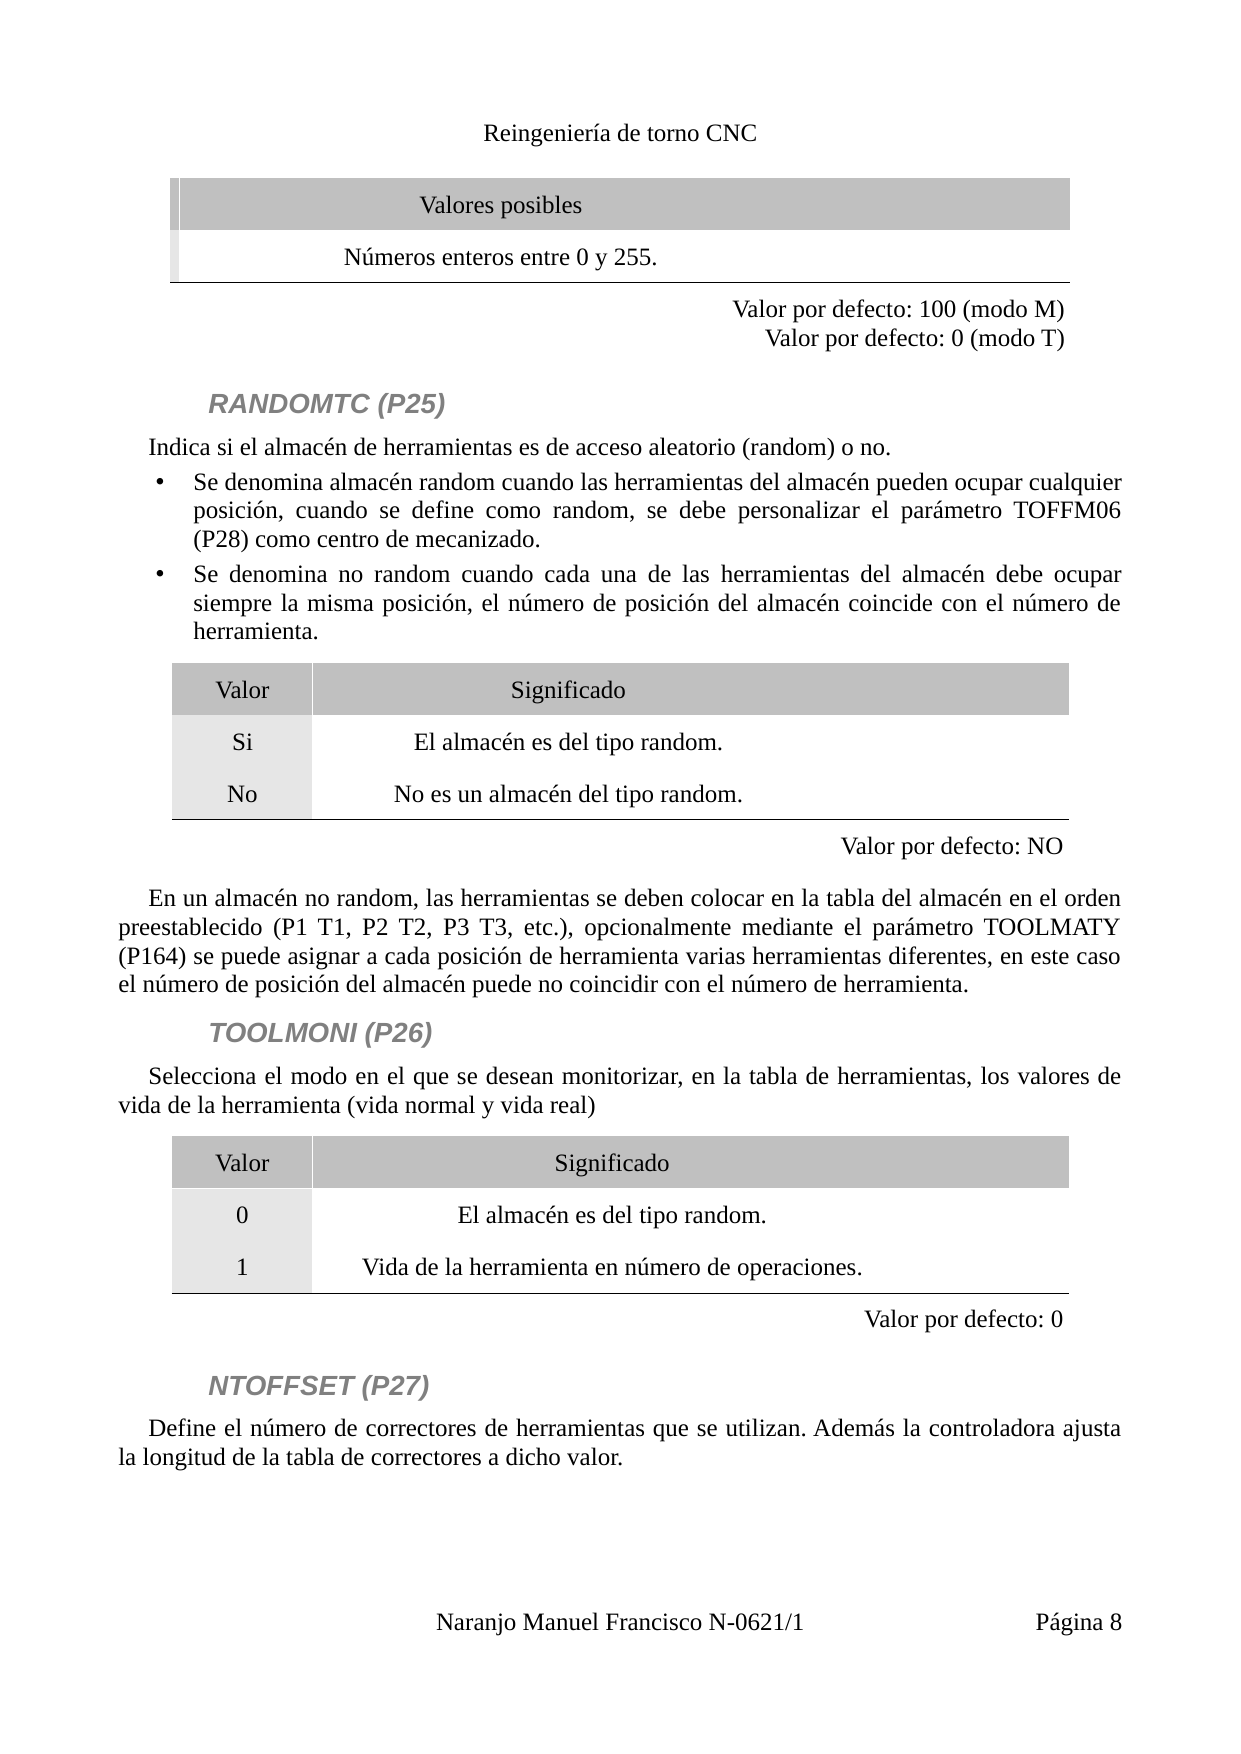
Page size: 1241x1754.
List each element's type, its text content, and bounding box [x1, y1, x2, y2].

table_header Significado [313, 1136, 912, 1188]
subtitle NTOFFSET (P27) [118, 1369, 1122, 1401]
table_header [822, 178, 1070, 230]
table_header [824, 663, 1069, 715]
table_cell 0 [172, 1189, 312, 1241]
table_header Valor [172, 663, 312, 715]
table_cell 1 [172, 1241, 312, 1293]
table_cell [170, 230, 179, 282]
text Indica si el almacén de herramientas es de acceso aleatorio (random) o no. [118, 432, 1122, 461]
table_cell Valor por defecto: NO [172, 820, 1069, 871]
table_cell Valor por defecto: 0 [172, 1294, 1069, 1345]
table_cell Valor por defecto: 100 (modo M) Valor por defecto: 0 (modo T) [170, 283, 1070, 363]
subtitle RANDOMTC (P25) [118, 387, 1122, 419]
table_header [912, 1136, 1069, 1188]
table_cell Vida de la herramienta en número de operaciones. [313, 1241, 912, 1293]
table_cell No [172, 767, 312, 819]
table_header Valor [172, 1136, 312, 1188]
list Se denomina almacén random cuando las herramientas del almacén pueden ocupar cualquier posición, cuando se define como random, se debe personalizar el parámetro TOFFM06 (P28) como centro de mecanizado. [156, 467, 1122, 553]
table_cell [822, 230, 1070, 282]
table_cell [912, 1189, 1069, 1241]
table_header Valores posibles [180, 178, 822, 230]
table_cell No es un almacén del tipo random. [313, 767, 824, 819]
subtitle TOOLMONI (P26) [118, 1017, 1122, 1049]
table_cell El almacén es del tipo random. [313, 1189, 912, 1241]
table_cell [912, 1241, 1069, 1293]
table_header [170, 178, 179, 230]
table_cell [824, 767, 1069, 819]
list Se denomina no random cuando cada una de las herramientas del almacén debe ocupar siempre la misma posición, el número de posición del almacén coincide con el número de herramienta. [156, 559, 1122, 645]
table_cell [824, 715, 1069, 767]
table_header Significado [313, 663, 824, 715]
table_cell Si [172, 715, 312, 767]
text Selecciona el modo en el que se desean monitorizar, en la tabla de herramientas, los valores de vida de la herramienta (vida normal y vida real) [118, 1061, 1122, 1119]
table_cell El almacén es del tipo random. [313, 715, 824, 767]
text En un almacén no random, las herramientas se deben colocar en la tabla del almacén en el orden preestablecido (P1 T1, P2 T2, P3 T3, etc.), opcionalmente mediante el parámetro TOOLMATY (P164) se puede asignar a cada posición de herramienta varias herramientas diferentes, en este caso el número de posición del almacén puede no coincidir con el número de herramienta. [118, 883, 1122, 998]
text Define el número de correctores de herramientas que se utilizan. Además la controladora ajusta la longitud de la tabla de correctores a dicho valor. [118, 1413, 1122, 1471]
table_cell Números enteros entre 0 y 255. [180, 230, 822, 282]
